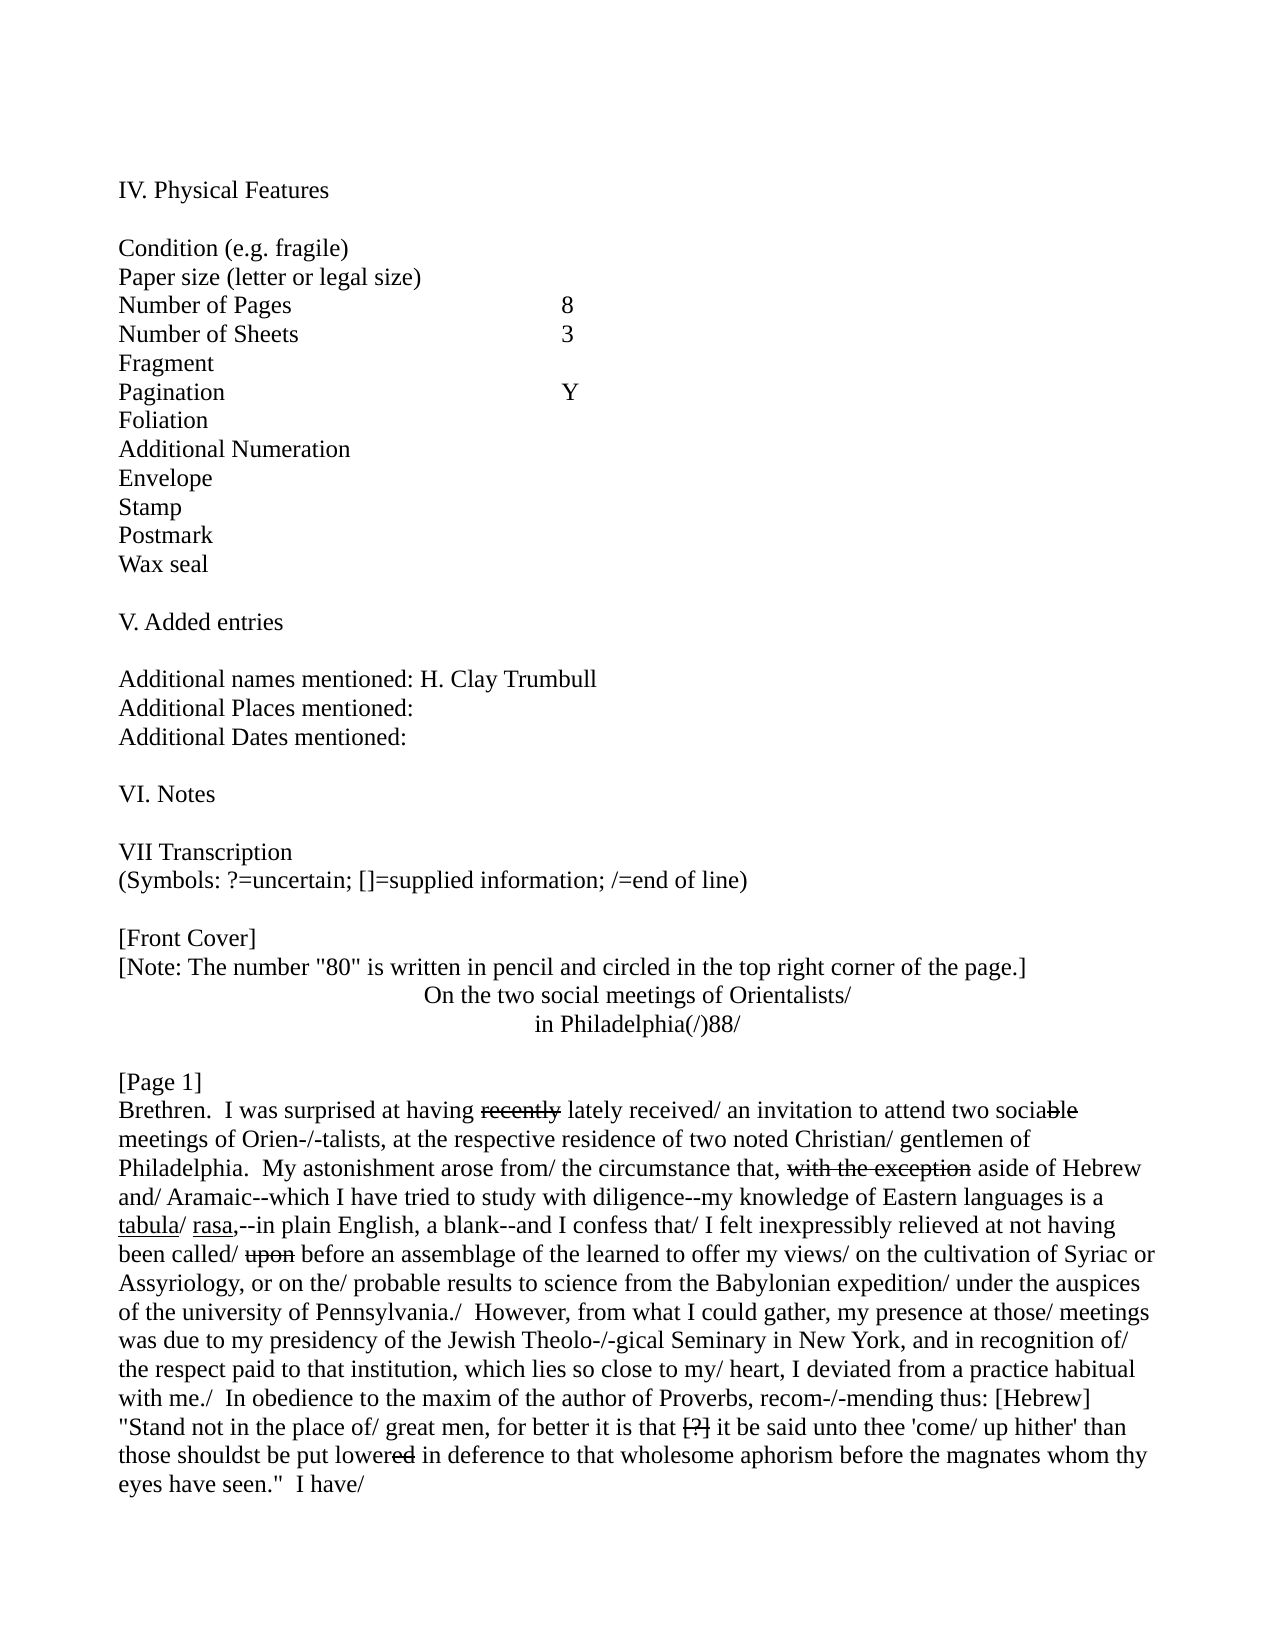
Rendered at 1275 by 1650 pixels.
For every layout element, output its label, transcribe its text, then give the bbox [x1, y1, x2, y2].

text Brethren. I was surprised at having recently lately received/ an invitation to attend two sociable meetings of Orien-/-talists, at the respective residence of two noted Christian/ gentlemen of Philadelphia. My astonishment arose from/ the circumstance that, with the exception aside of Hebrew and/ Aramaic--which I have tried to study with diligence--my knowledge of Eastern languages is a tabula/ rasa,--in plain English, a blank--and I confess that/ I felt inexpressibly relieved at not having been called/ upon before an assemblage of the learned to offer my views/ on the cultivation of Syriac or Assyriology, or on the/ probable results to science from the Babylonian expedition/ under the auspices of the university of Pennsylvania./ However, from what I could gather, my presence at those/ meetings was due to my presidency of the Jewish Theolo-/-gical Seminary in New York, and in recognition of/ the respect paid to that institution, which lies so close to my/ heart, I deviated from a practice habitual with me./ In obedience to the maxim of the author of Proverbs, recom-/-mending thus: [Hebrew] "Stand not in the place of/ great men, for better it is that [?] it be said unto thee 'come/ up hither' than those shouldst be put lowered in deference to that wholesome aphorism before the magnates whom thy eyes have seen." I have/ [118, 1096, 1157, 1498]
text Fragment [118, 348, 1157, 377]
text [Page 1] [118, 1067, 1157, 1096]
text Paper size (letter or legal size) [118, 262, 1157, 291]
text Foliation [118, 406, 1157, 434]
text Number of Sheets 3 [118, 319, 1157, 348]
text Wax seal [118, 549, 1157, 578]
text Additional Numeration [118, 434, 1157, 463]
text IV. Physical Features [118, 176, 1157, 204]
text Envelope [118, 463, 1157, 492]
text Condition (e.g. fragile) [118, 233, 1157, 262]
text Additional names mentioned: H. Clay Trumbull [118, 664, 1157, 693]
text On the two social meetings of Orientalists/ [118, 981, 1157, 1009]
text VI. Notes [118, 779, 1157, 808]
text Number of Pages 8 [118, 291, 1157, 319]
text Additional Places mentioned: [118, 693, 1157, 722]
text (Symbols: ?=uncertain; []=supplied information; /=end of line) [118, 866, 1157, 894]
text [Front Cover] [118, 923, 1157, 952]
text Stamp [118, 492, 1157, 521]
text in Philadelphia(/)88/ [118, 1009, 1157, 1038]
text Additional Dates mentioned: [118, 722, 1157, 751]
text Pagination Y [118, 377, 1157, 406]
text Postma rk [118, 521, 1157, 549]
text VII Transcription [118, 837, 1157, 866]
text [Note: The number "80" is written in pencil and circled in the top right corner of the page.] [118, 952, 1157, 981]
text V. Added entries [118, 607, 1157, 636]
